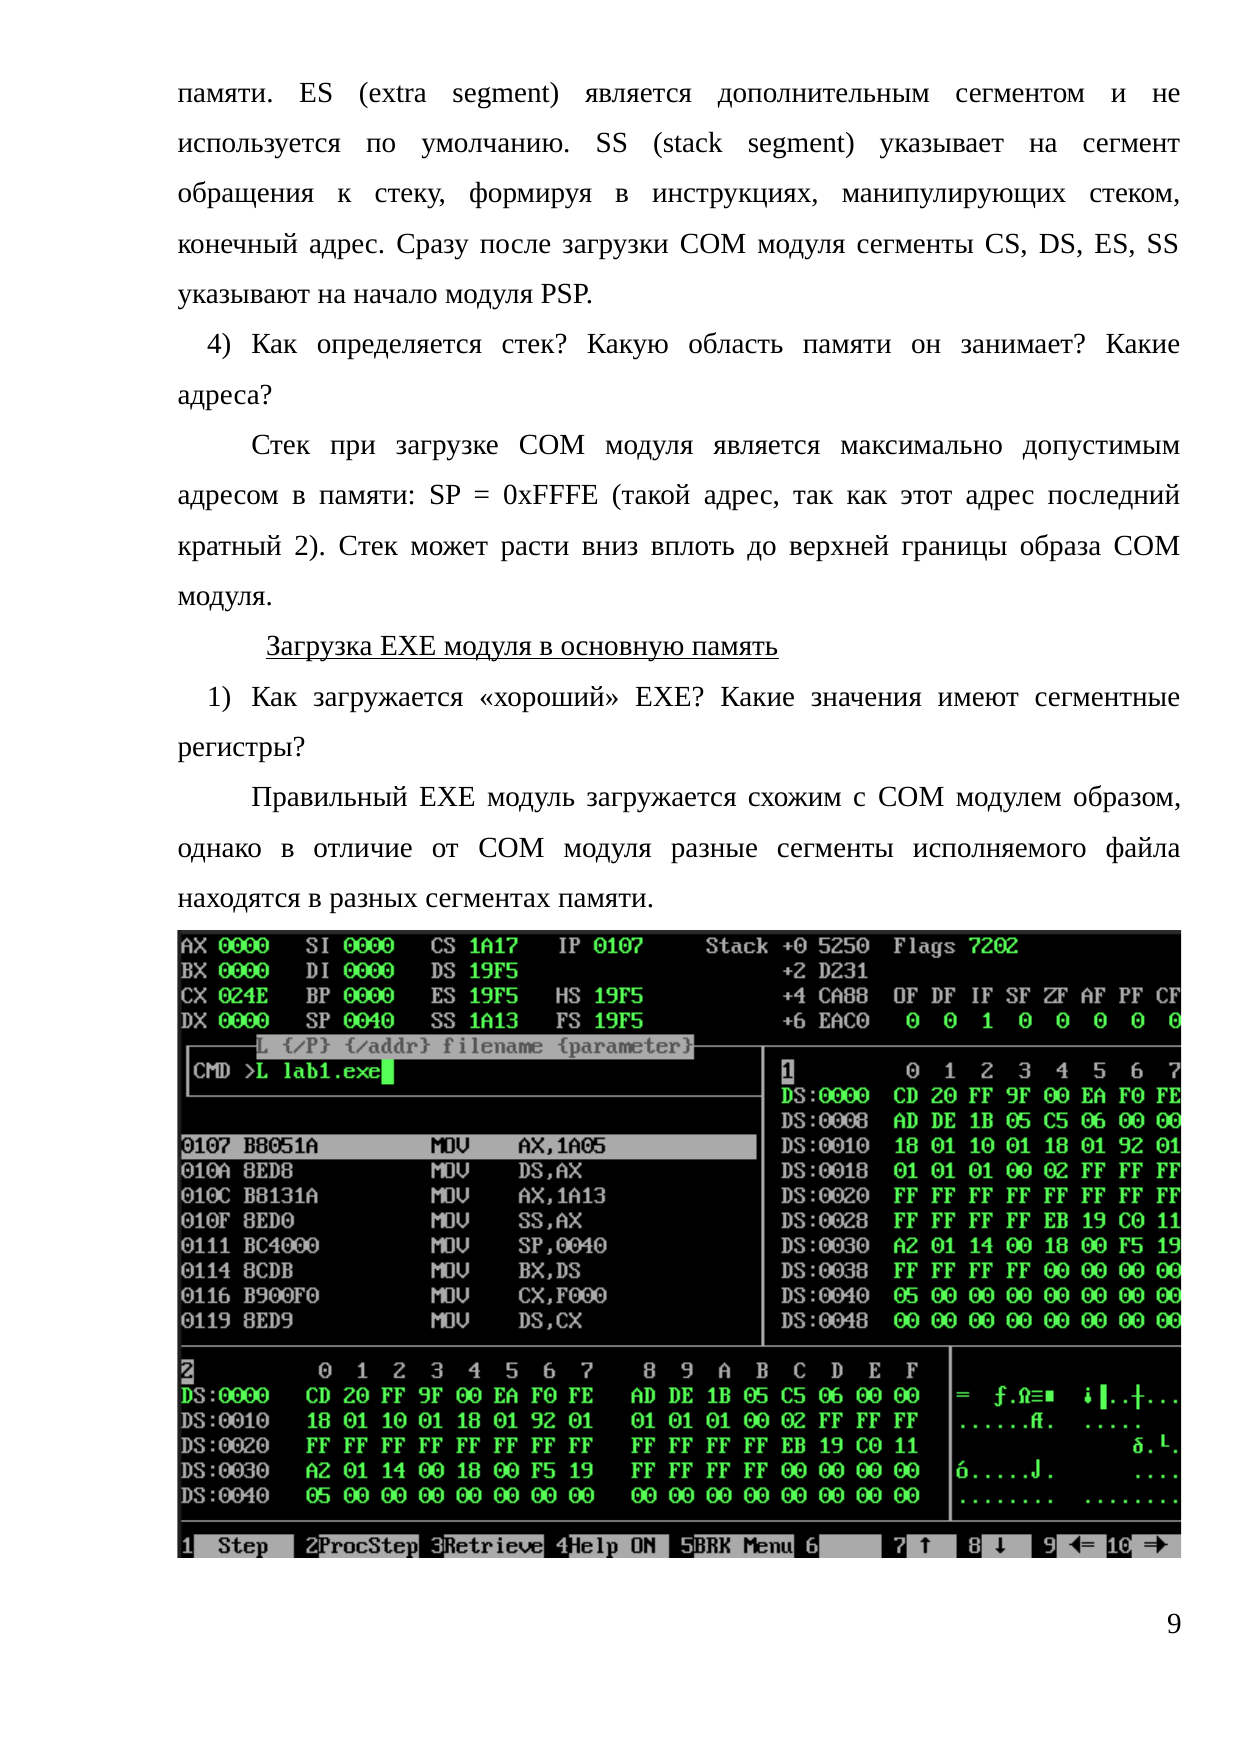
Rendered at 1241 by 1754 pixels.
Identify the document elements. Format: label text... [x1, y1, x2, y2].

list Как загружается «хороший» EXE? Какие значения имеют сегментные регистры? [177, 679, 1181, 763]
text Стек при загрузке COM модуля является максимально допустимым адресом в памяти: SP = 0xFFFE (такой адрес, так как этот адрес последний кратный 2). Стек может расти вниз вплоть до верхней границы образа COM модуля. [177, 427, 1181, 612]
text Загрузка EXE модуля в основную память [177, 628, 1181, 662]
text Правильный EXE модуль загружается схожим с COM модулем образом, однако в отличие от COM модуля разные сегменты исполняемого файла находятся в разных сегментах памяти. [177, 779, 1181, 913]
list Как определяется стек? Какую область памяти он занимает? Какие адреса? [177, 327, 1181, 410]
text памяти. ES (extra segment) является дополнительным сегментом и не используется по умолчанию. SS (stack segment) указывает на сегмент обращения к стеку, формируя в инструкциях, манипулирующих стеком, конечный адрес. Сразу после загрузки COM модуля сегменты CS, DS, ES, SS указывают на начало модуля PSP. [177, 75, 1181, 310]
